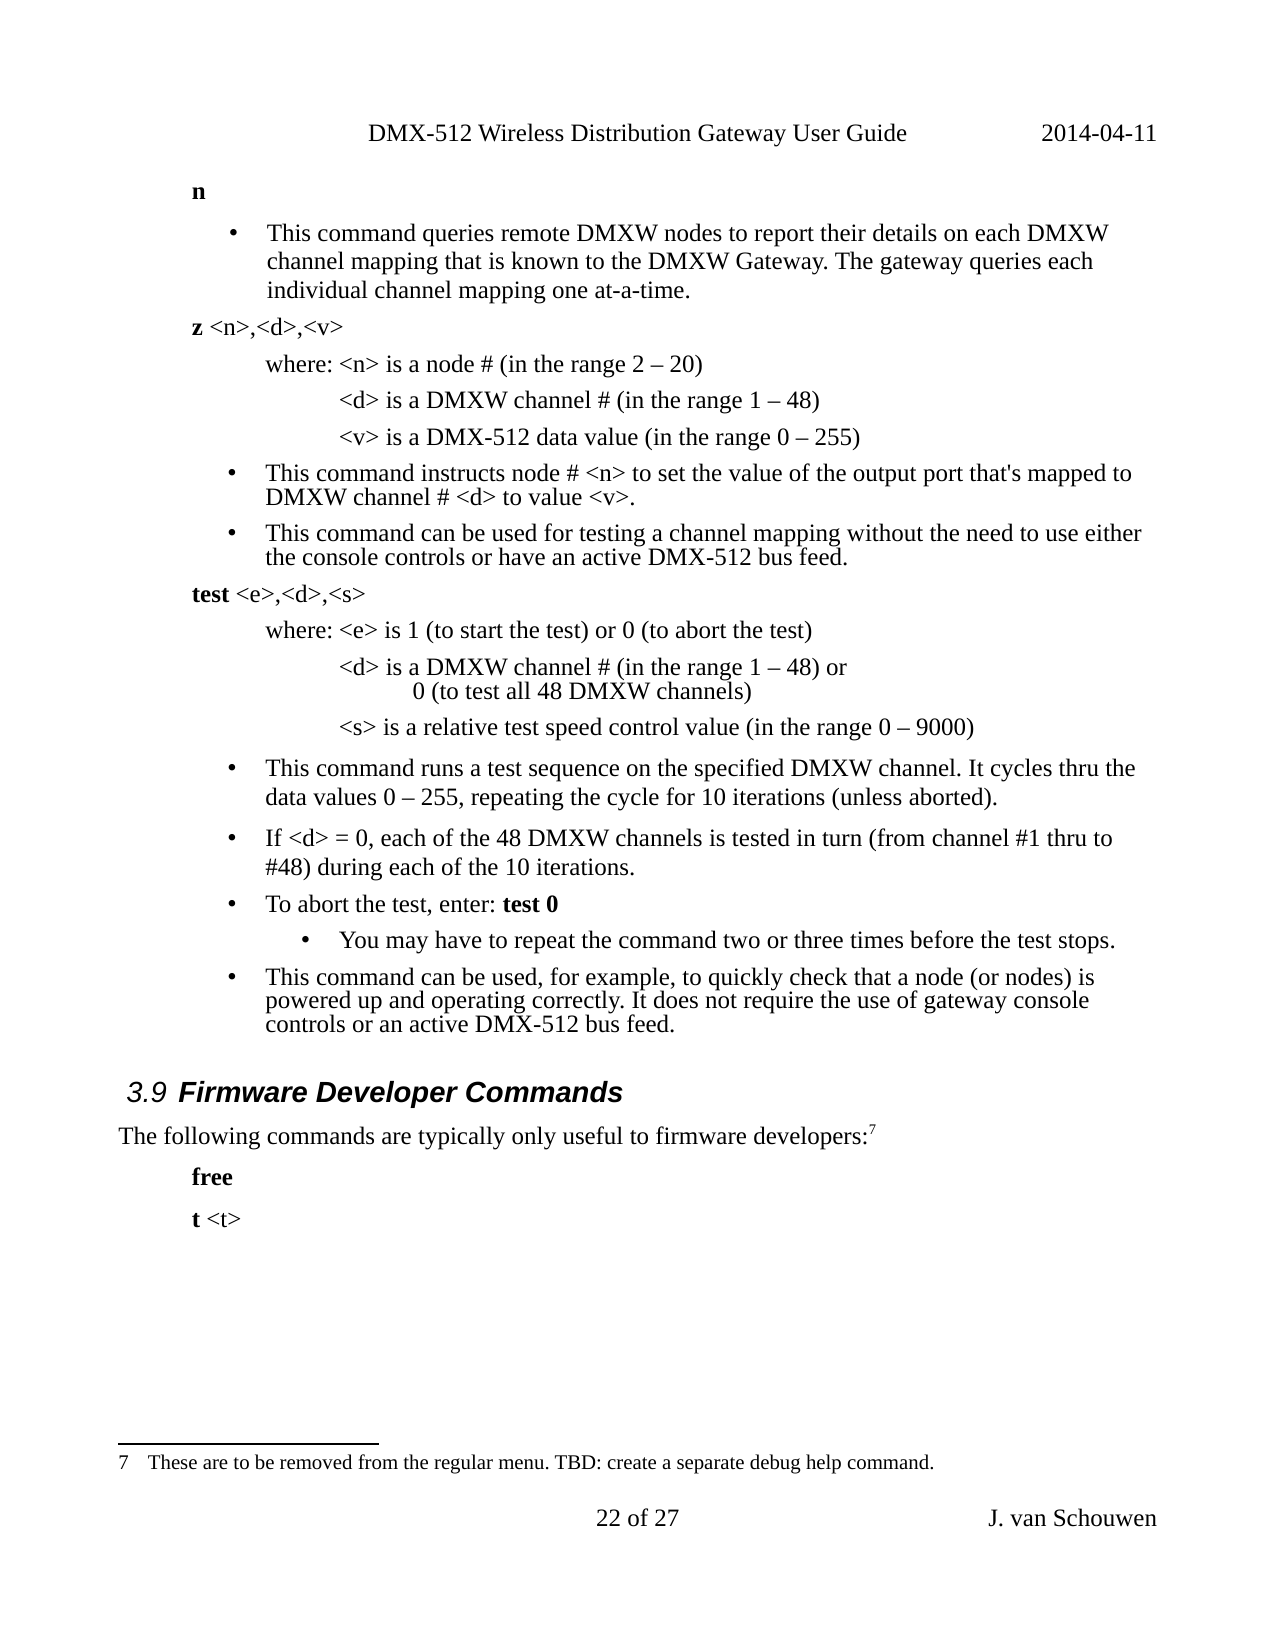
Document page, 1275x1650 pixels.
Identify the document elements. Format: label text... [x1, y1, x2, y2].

list If <d> = 0, each of the 48 DMXW channels is tested in turn (from channel #1 thru to #48) during each of the 10 iterations. [228, 823, 1157, 880]
list This command can be used for testing a channel mapping without the need to use either the console controls or have an active DMX-512 bus feed. [228, 523, 1157, 571]
text where: <n> is a node # (in the range 2 – 20) [265, 353, 1157, 377]
list This command can be used, for example, to quickly check that a node (or nodes) is powered up and operating correctly. It does not require the use of gateway console controls or an active DMX-512 bus feed. [228, 966, 1157, 1038]
text z <n>,<d>,<v> [192, 316, 1157, 340]
text n [192, 176, 1157, 205]
text test <e>,<d>,<s> [192, 583, 1157, 607]
text t <t> [192, 1204, 1157, 1232]
text <d> is a DMXW channel # (in the range 1 – 48) [265, 389, 1157, 413]
text where: <e> is 1 (to start the test) or 0 (to abort the test) [265, 619, 1157, 643]
list This command runs a test sequence on the specified DMXW channel. It cycles thru the data values 0 – 255, repeating the cycle for 10 iterations (unless aborted). [228, 753, 1157, 810]
text <v> is a DMX-512 data value (in the range 0 – 255) [265, 426, 1157, 450]
text The following commands are typically only useful to firmware developers: [118, 1121, 1157, 1150]
list To abort the test, enter: test 0 [228, 893, 1157, 917]
text <s> is a relative test speed control value (in the range 0 – 9000) [265, 716, 1157, 740]
text These are to be removed from the regular menu. TBD: create a separate debug help command. [118, 1449, 1157, 1474]
text free [192, 1162, 1157, 1191]
subtitle Firmware Developer Commands [118, 1075, 1157, 1109]
list This command queries remote DMXW nodes to report their details on each DMXW channel mapping that is known to the DMXW Gateway. The gateway queries each individual channel mapping one at-a-time. [229, 218, 1157, 304]
list You may have to repeat the command two or three times before the test stops. [301, 929, 1157, 953]
list This command instructs node # <n> to set the value of the output port that's mapped to DMXW channel # <d> to value <v>. [228, 462, 1157, 510]
text <d> is a DMXW channel # (in the range 1 – 48) or 0 (to test all 48 DMXW channels) [265, 656, 1157, 704]
